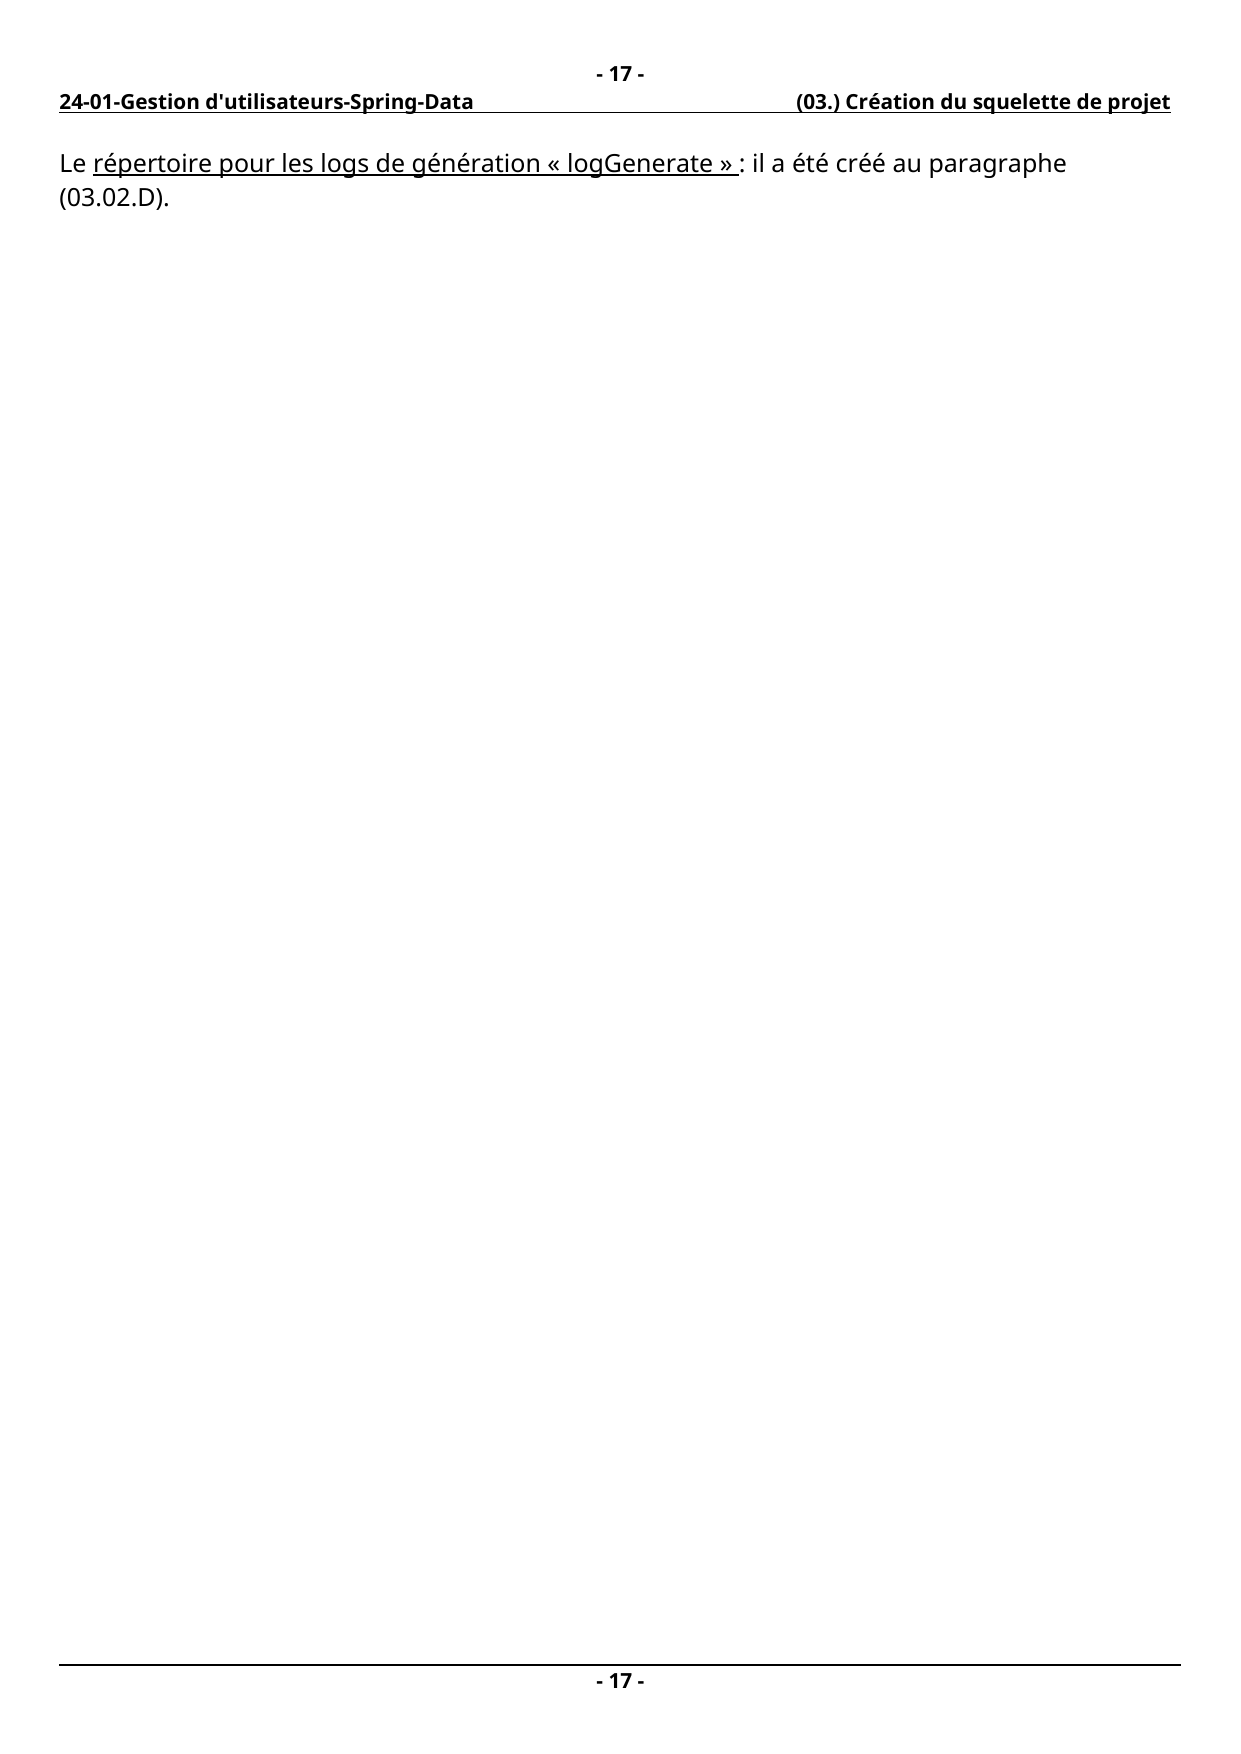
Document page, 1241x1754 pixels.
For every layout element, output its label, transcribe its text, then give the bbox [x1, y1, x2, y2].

text Le répertoire pour les logs de génération « logGenerate » : il a été créé au paragraphe (03.02.D). [59, 145, 1181, 213]
